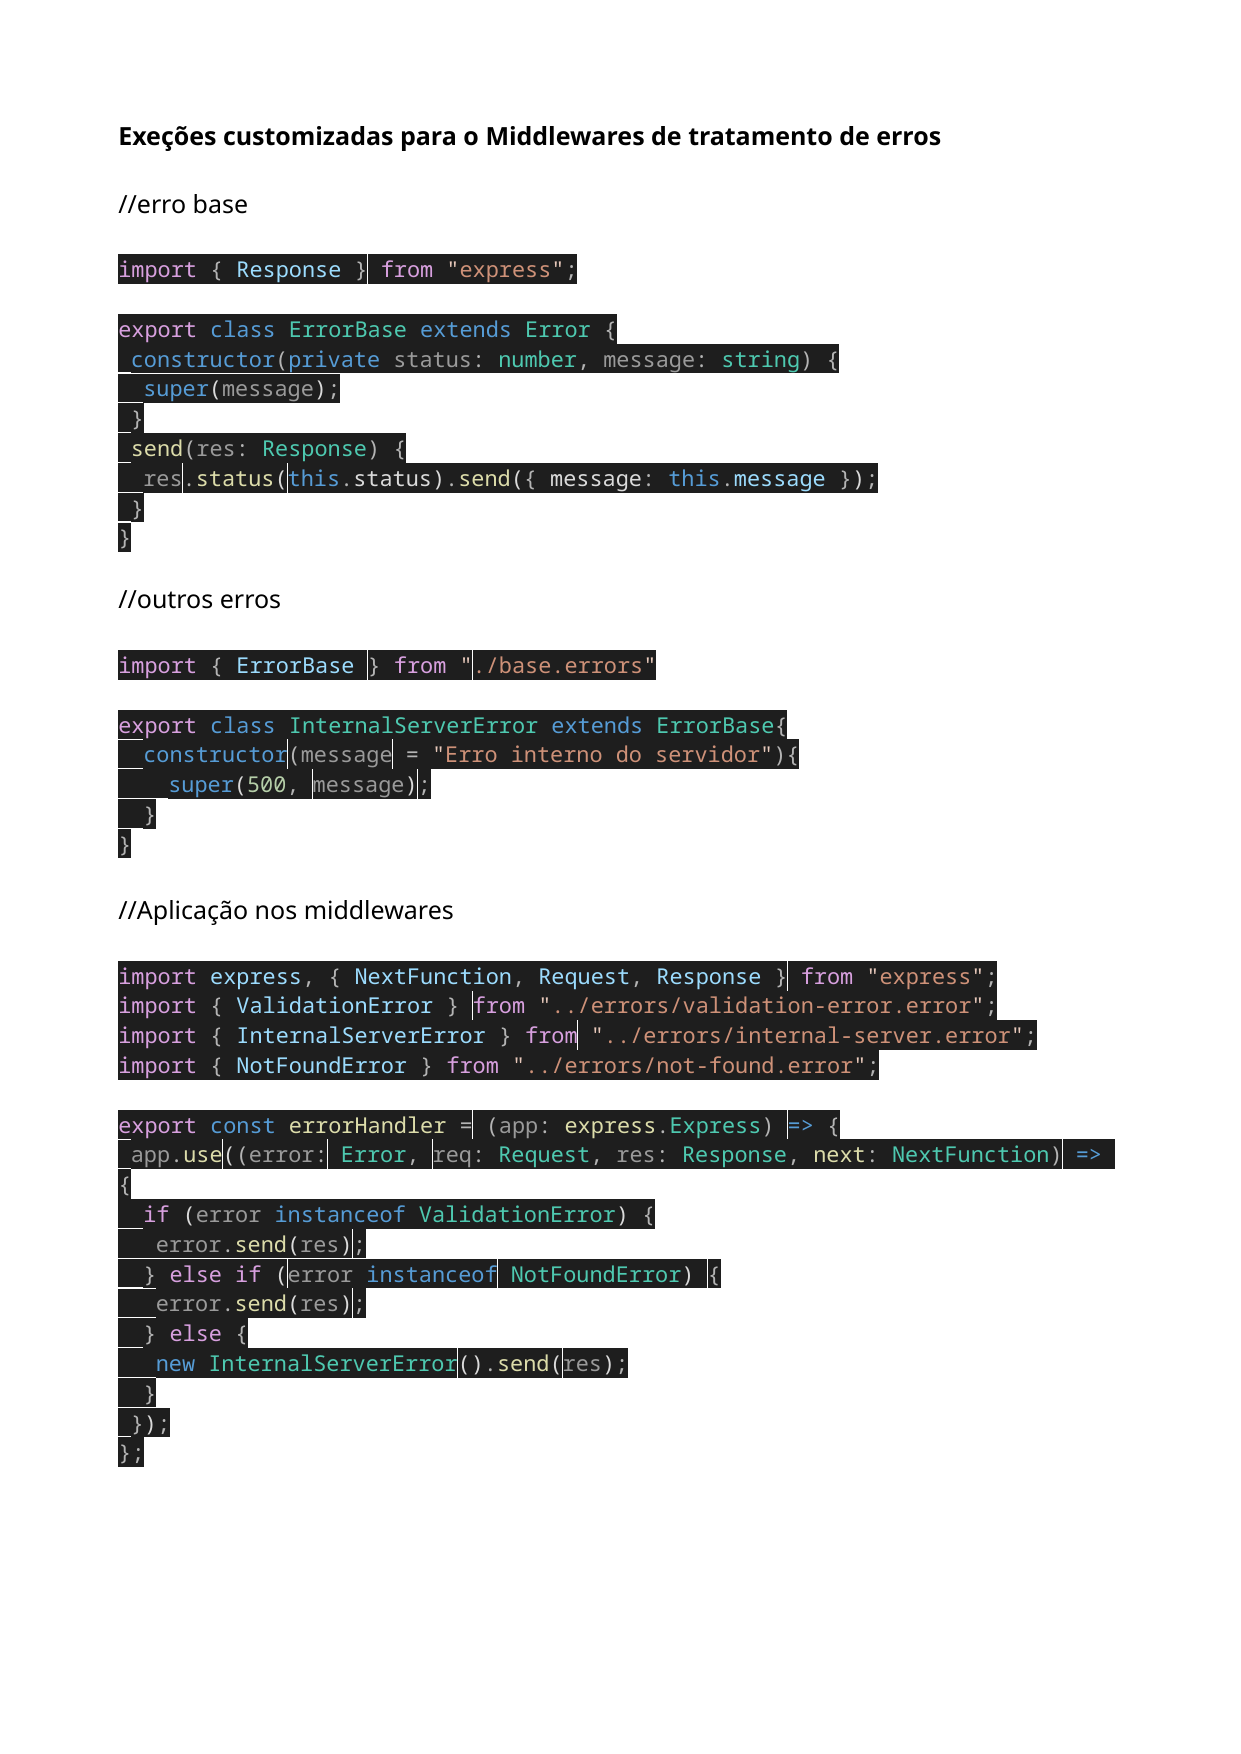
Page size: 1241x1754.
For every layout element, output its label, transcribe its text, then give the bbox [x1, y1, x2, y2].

text //Aplicação nos middlewares [118, 893, 1122, 927]
text } [118, 829, 1122, 858]
text } else if (error instanceof NotFoundError) { [118, 1258, 1122, 1288]
text error.send(res); [118, 1288, 1122, 1318]
text export const errorHandler = (app: express.Express) => { [118, 1109, 1122, 1139]
text Exeções customizadas para o Middlewares de tratamento de erros [118, 118, 1122, 152]
text } [118, 493, 1122, 522]
text import { NotFoundError } from "../errors/not-found.error"; [118, 1050, 1122, 1080]
text constructor(message = "Erro interno do servidor"){ [118, 739, 1122, 769]
text send(res: Response) { [118, 433, 1122, 463]
text } else { [118, 1318, 1122, 1348]
text import { InternalServerError } from "../errors/internal-server.error"; [118, 1020, 1122, 1050]
text } [118, 522, 1122, 552]
text }; [118, 1437, 1122, 1467]
text //outros erros [118, 582, 1122, 616]
text }); [118, 1407, 1122, 1437]
text } [118, 1378, 1122, 1407]
text import express, { NextFunction, Request, Response } from "express"; [118, 961, 1122, 991]
text error.send(res); [118, 1229, 1122, 1258]
text } [118, 799, 1122, 829]
text app.use((error: Error, req: Request, res: Response, next: NextFunction) => { [118, 1139, 1122, 1199]
text export class ErrorBase extends Error { [118, 314, 1122, 344]
text super(message); [118, 373, 1122, 403]
text //erro base [118, 186, 1122, 220]
text if (error instanceof ValidationError) { [118, 1199, 1122, 1229]
text export class InternalServerError extends ErrorBase{ [118, 709, 1122, 739]
text new InternalServerError().send(res); [118, 1348, 1122, 1378]
text import { ValidationError } from "../errors/validation-error.error"; [118, 991, 1122, 1020]
text constructor(private status: number, message: string) { [118, 344, 1122, 373]
text import { ErrorBase } from "./base.errors" [118, 650, 1122, 680]
text super(500, message); [118, 769, 1122, 799]
text } [118, 403, 1122, 433]
text import { Response } from "express"; [118, 254, 1122, 284]
text res.status(this.status).send({ message: this.message }); [118, 463, 1122, 493]
